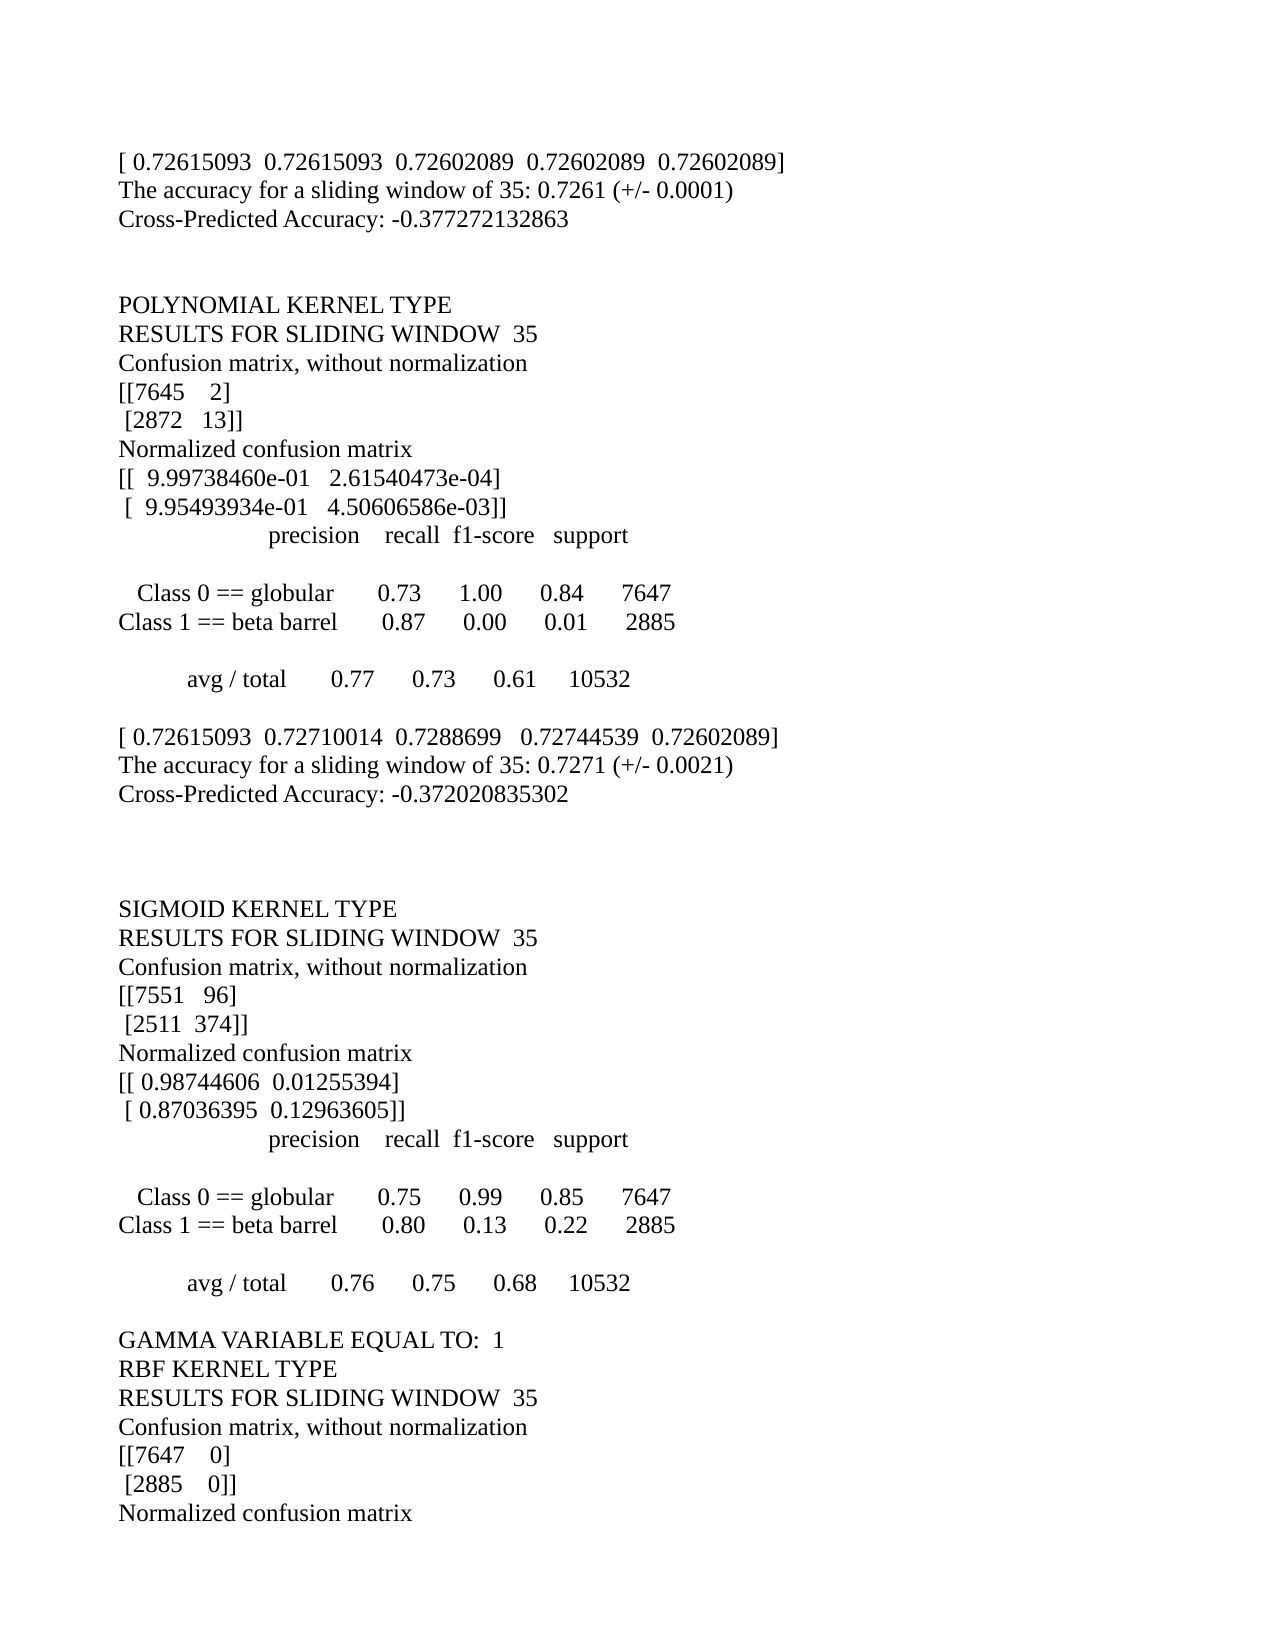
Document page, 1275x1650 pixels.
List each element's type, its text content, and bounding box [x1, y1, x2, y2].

text Normalized confusion matrix [118, 1498, 1157, 1527]
text [ 0.72615093 0.72710014 0.7288699 0.72744539 0.72602089] [118, 722, 1157, 751]
text precision recall f1-score support [118, 1124, 1157, 1153]
text [[ 0.98744606 0.01255394] [118, 1067, 1157, 1096]
text SIGMOID KERNEL TYPE [118, 894, 1157, 923]
text [[ 9.99738460e-01 2.61540473e-04] [118, 463, 1157, 492]
text Class 1 == beta barrel 0.80 0.13 0.22 2885 [118, 1211, 1157, 1239]
text [2885 0]] [118, 1469, 1157, 1498]
text [[7551 96] [118, 981, 1157, 1009]
text [[7647 0] [118, 1441, 1157, 1469]
text precision recall f1-score support [118, 521, 1157, 549]
text Confusion matrix, without normalization [118, 952, 1157, 981]
text [ 9.95493934e-01 4.50606586e-03]] [118, 492, 1157, 521]
text Normalized confusion matrix [118, 1038, 1157, 1067]
text Class 0 == globular 0.75 0.99 0.85 7647 [118, 1182, 1157, 1211]
text RESULTS FOR SLIDING WINDOW 35 [118, 923, 1157, 952]
text Cross-Predicted Accuracy: -0.372020835302 [118, 779, 1157, 808]
text Confusion matrix, without normalization [118, 348, 1157, 377]
text POLYNOMIAL KERNEL TYPE [118, 291, 1157, 319]
text The accuracy for a sliding window of 35: 0.7261 (+/- 0.0001) [118, 176, 1157, 204]
text Cross-Predicted Accuracy: -0.377272132863 [118, 204, 1157, 233]
text [2872 13]] [118, 406, 1157, 434]
text [ 0.87036395 0.12963605]] [118, 1096, 1157, 1124]
text Confusion matrix, without normalization [118, 1412, 1157, 1441]
text [ 0.72615093 0.72615093 0.72602089 0.72602089 0.72602089] [118, 147, 1157, 176]
text [[7645 2] [118, 377, 1157, 406]
text RESULTS FOR SLIDING WINDOW 35 [118, 1383, 1157, 1412]
text GAMMA VARIABLE EQUAL TO: 1 [118, 1326, 1157, 1354]
text [2511 374]] [118, 1009, 1157, 1038]
text avg / total 0.76 0.75 0.68 10532 [118, 1268, 1157, 1297]
text The accuracy for a sliding window of 35: 0.7271 (+/- 0.0021) [118, 751, 1157, 779]
text RBF KERNEL TYPE [118, 1354, 1157, 1383]
text avg / total 0.77 0.73 0.61 10532 [118, 664, 1157, 693]
text Normalized confusion matrix [118, 434, 1157, 463]
text RESULTS FOR SLIDING WINDOW 35 [118, 319, 1157, 348]
text Class 1 == beta barrel 0.87 0.00 0.01 2885 [118, 607, 1157, 636]
text Class 0 == globular 0.73 1.00 0.84 7647 [118, 578, 1157, 607]
